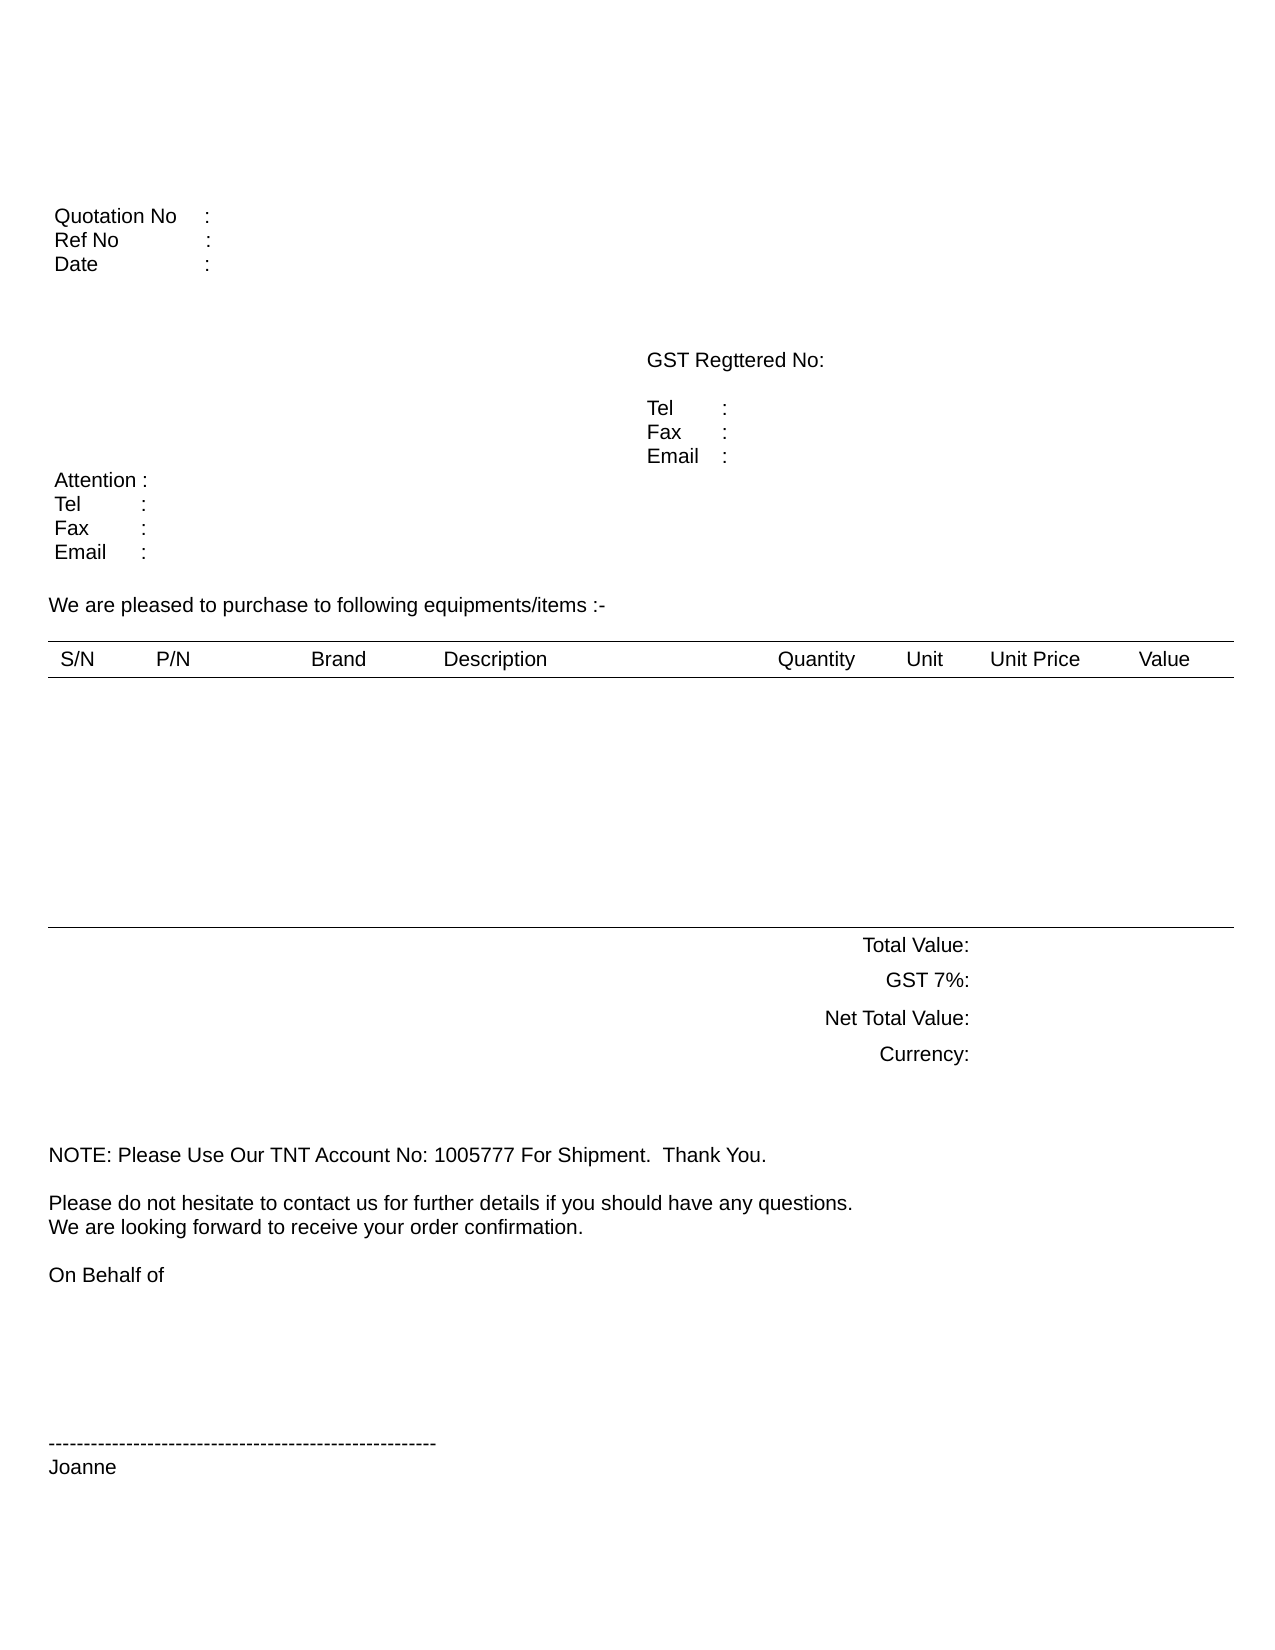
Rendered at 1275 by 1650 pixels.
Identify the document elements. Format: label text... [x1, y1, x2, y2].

table_cell GST 7%: [48, 962, 975, 1001]
table_header Brand [240, 642, 437, 677]
table_cell <o.amount_untaxed> [975, 928, 1234, 962]
table_header Quotation No : <o.name> Ref No : <o.partner_ref> Date : <convert_date_d_B_Y(o.date_order)> <o.partner_id and o.partner_id.name or ''> <o.partner_id and o.partner_id.street or ''> <o.company_id and o.company_id.street2 or ''> <o.company_id and o.company_id.country_id and o.company_id.country_id.name or ''> <o.company_id and o.company_id.zip or ''> Attention : <o.partner_id and o.partner_id.attention or ''> Tel : <o.partner_id and o.partner_id.phone or ''> Fax : <o.partner_id and o.partner_id.fax or ''> Email : <o.partner_id and o.partner_id.email or ''> [48, 199, 641, 569]
table_cell <o.amount_total> [975, 1001, 1234, 1036]
text NOTE: Please Use Our TNT Account No: 1005777 For Shipment. Thank You. [48, 1143, 1234, 1167]
table_cell Net Total Value: [48, 1001, 975, 1036]
table_cell Total Value: [48, 928, 975, 962]
table_cell Currency: [48, 1036, 975, 1119]
table_header Unit Price [975, 642, 1095, 677]
table_header Quantity [759, 642, 874, 677]
text Joanne [48, 1455, 1234, 1479]
table_cell <line.product_qty> [759, 712, 874, 891]
table_cell <line.name> [438, 712, 759, 891]
table_header Unit [874, 642, 975, 677]
table_cell <line.brand> [240, 712, 437, 891]
text Please do not hesitate to contact us for further details if you should have any questions. [48, 1191, 1234, 1215]
table_header Value [1095, 642, 1234, 677]
text On Behalf of <o.company_id and o.company_id.name or ''> [48, 1263, 1234, 1287]
text We are pleased to purchase to following equipments/items :- [48, 593, 1234, 617]
table_cell <line.price_unit> [975, 712, 1095, 891]
table_cell <line.price_subtotal> [1095, 712, 1234, 891]
table_header Description [438, 642, 759, 677]
table_cell <o.amount_tax> [975, 962, 1234, 1001]
table_cell <line.product_uom and line.product_uom.name or ''> [874, 712, 975, 891]
table_header P/N [107, 642, 239, 677]
table_header S/N [48, 642, 107, 677]
table_cell </for> [48, 891, 1234, 927]
table_cell <o.currency_id and o.currency_id.name or ''> [975, 1036, 1234, 1119]
text We are looking forward to receive your order confirmation. [48, 1215, 1234, 1239]
table_cell <seq+1> [48, 712, 107, 891]
table_header <o.company_id and o.company_id.name or ''> <o.company_id and o.company_id.street or ''> <o.company_id and o.company_id.street2 or ''> <o.company_id and o.company_id.country_id and o.company_id.country_id.name or ''> <o.company_id and o.company_id.zip or ''> GST Regttered No: <o.company_id and o.company_id.vat or ''> Tel : <o.company_id and o.company_id.phone or ''> Fax : <o.company_id and o.company_id.fax or ''> Email : <o.company_id and o.company_id.email or ''> [641, 199, 1234, 569]
table_cell <line.part_no> [107, 712, 239, 891]
table_cell <for each="seq,line in enumerate(o.order_line)"> [48, 678, 1234, 712]
